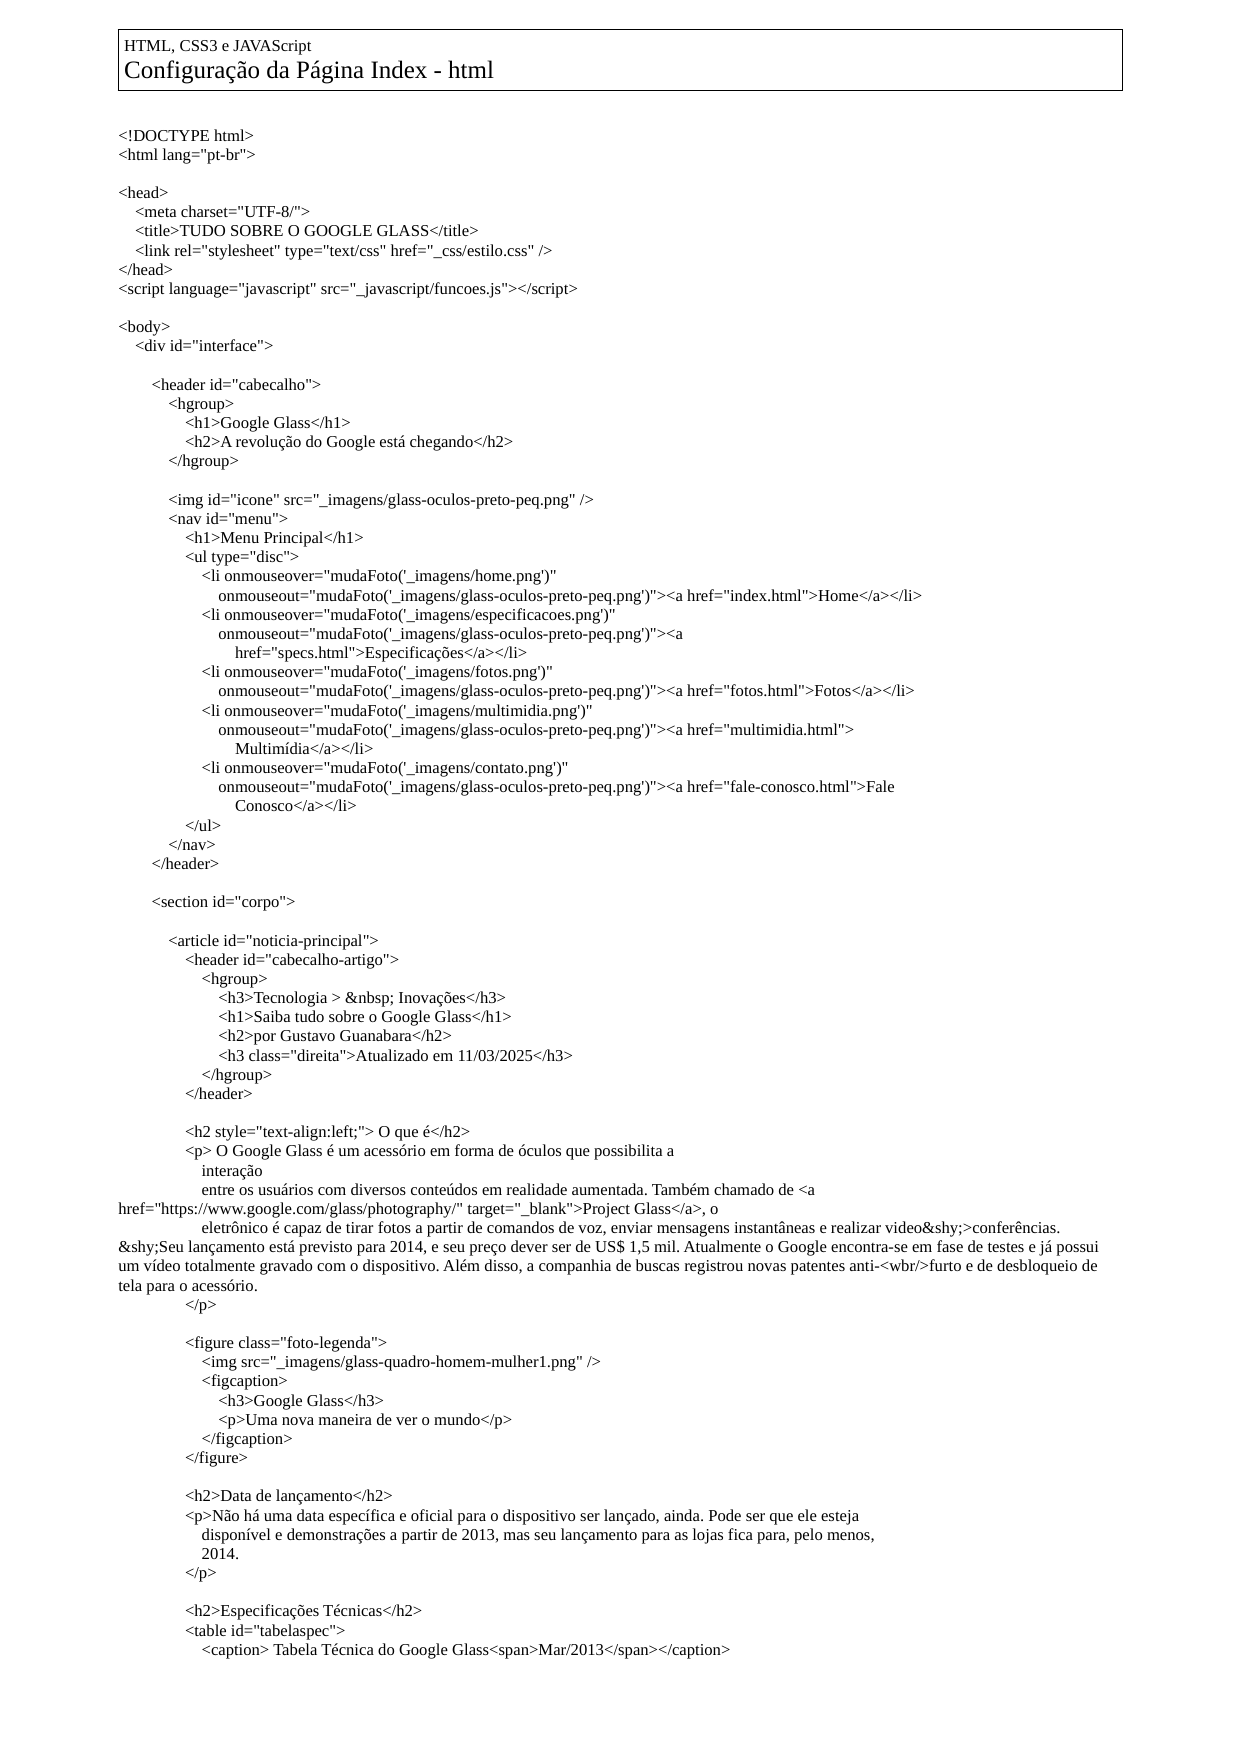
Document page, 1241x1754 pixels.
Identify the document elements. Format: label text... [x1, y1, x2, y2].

text <img src="_imagens/glass-quadro-homem-mulher1.png" /> [118, 1352, 1122, 1371]
text <h1>Google Glass</h1> [118, 413, 1122, 432]
text href="specs.html">Especificações</a></li> [118, 643, 1122, 662]
text <title>TUDO SOBRE O GOOGLE GLASS</title> [118, 221, 1122, 240]
text </hgroup> [118, 1064, 1122, 1084]
text interação [118, 1160, 1122, 1179]
text <p>Uma nova maneira de ver o mundo</p> [118, 1409, 1122, 1429]
text <p>Não há uma data específica e oficial para o dispositivo ser lançado, ainda. Pode ser que ele esteja [118, 1505, 1122, 1524]
text disponível e demonstrações a partir de 2013, mas seu lançamento para as lojas fica para, pelo menos, [118, 1524, 1122, 1544]
text <hgroup> [118, 394, 1122, 413]
text <body> [118, 317, 1122, 336]
text <li onmouseover="mudaFoto('_imagens/contato.png')" [118, 758, 1122, 777]
text <h3>Tecnologia > &nbsp; Inovações</h3> [118, 988, 1122, 1007]
text <li onmouseover="mudaFoto('_imagens/multimidia.png')" [118, 700, 1122, 719]
text </p> [118, 1294, 1122, 1314]
text eletrônico é capaz de tirar fotos a partir de comandos de voz, enviar mensagens instantâneas e realizar video&shy;>conferências. &shy;Seu lançamento está previsto para 2014, e seu preço dever ser de US$ 1,5 mil. Atualmente o Google encontra-se em fase de testes e já possui um vídeo totalmente gravado com o dispositivo. Além disso, a companhia de buscas registrou novas patentes anti-<wbr/>furto e de desbloqueio de tela para o acessório. [118, 1218, 1122, 1294]
text <html lang="pt-br"> [118, 144, 1122, 164]
text </figure> [118, 1448, 1122, 1467]
text onmouseout="mudaFoto('_imagens/glass-oculos-preto-peq.png')"><a href="fale-conosco.html">Fale [118, 777, 1122, 796]
text <h2>A revolução do Google está chegando</h2> [118, 432, 1122, 451]
text <h3>Google Glass</h3> [118, 1390, 1122, 1409]
text <figure class="foto-legenda"> [118, 1333, 1122, 1352]
text <h2>Data de lançamento</h2> [118, 1486, 1122, 1505]
text <head> [118, 183, 1122, 202]
text entre os usuários com diversos conteúdos em realidade aumentada. Também chamado de <a href="https://www.google.com/glass/photography/" target="_blank">Project Glass</a>, o [118, 1179, 1122, 1218]
text <header id="cabecalho"> [118, 374, 1122, 394]
text onmouseout="mudaFoto('_imagens/glass-oculos-preto-peq.png')"><a href="multimidia.html"> [118, 719, 1122, 739]
text <section id="corpo"> [118, 892, 1122, 911]
text 2014. [118, 1544, 1122, 1563]
text <h3 class="direita">Atualizado em 11/03/2025</h3> [118, 1045, 1122, 1064]
text onmouseout="mudaFoto('_imagens/glass-oculos-preto-peq.png')"><a href="index.html">Home</a></li> [118, 585, 1122, 604]
text <h1>Saiba tudo sobre o Google Glass</h1> [118, 1007, 1122, 1026]
text <caption> Tabela Técnica do Google Glass<span>Mar/2013</span></caption> [118, 1639, 1122, 1659]
text <hgroup> [118, 969, 1122, 988]
text <h2 style="text-align:left;"> O que é</h2> [118, 1122, 1122, 1141]
text onmouseout="mudaFoto('_imagens/glass-oculos-preto-peq.png')"><a [118, 624, 1122, 643]
text </p> [118, 1563, 1122, 1582]
text <h2>por Gustavo Guanabara</h2> [118, 1026, 1122, 1045]
text <h2>Especificações Técnicas</h2> [118, 1601, 1122, 1620]
text </head> [118, 259, 1122, 279]
text <li onmouseover="mudaFoto('_imagens/especificacoes.png')" [118, 604, 1122, 624]
text <nav id="menu"> [118, 509, 1122, 528]
text </nav> [118, 834, 1122, 854]
text </ul> [118, 815, 1122, 834]
text <link rel="stylesheet" type="text/css" href="_css/estilo.css" /> [118, 240, 1122, 259]
text <!DOCTYPE html> [118, 125, 1122, 144]
text </header> [118, 1084, 1122, 1103]
text <img id="icone" src="_imagens/glass-oculos-preto-peq.png" /> [118, 489, 1122, 509]
text Conosco</a></li> [118, 796, 1122, 815]
text <table id="tabelaspec"> [118, 1620, 1122, 1639]
text <h1>Menu Principal</h1> [118, 528, 1122, 547]
text <figcaption> [118, 1371, 1122, 1390]
text onmouseout="mudaFoto('_imagens/glass-oculos-preto-peq.png')"><a href="fotos.html">Fotos</a></li> [118, 681, 1122, 700]
text </hgroup> [118, 451, 1122, 470]
text Multimídia</a></li> [118, 739, 1122, 758]
text <script language="javascript" src="_javascript/funcoes.js"></script> [118, 279, 1122, 298]
text <header id="cabecalho-artigo"> [118, 949, 1122, 969]
text <li onmouseover="mudaFoto('_imagens/fotos.png')" [118, 662, 1122, 681]
text <meta charset="UTF-8/"> [118, 202, 1122, 221]
text <article id="noticia-principal"> [118, 930, 1122, 949]
text </figcaption> [118, 1429, 1122, 1448]
text <div id="interface"> [118, 336, 1122, 355]
text <p> O Google Glass é um acessório em forma de óculos que possibilita a [118, 1141, 1122, 1160]
text <ul type="disc"> [118, 547, 1122, 566]
text <li onmouseover="mudaFoto('_imagens/home.png')" [118, 566, 1122, 585]
text </header> [118, 854, 1122, 873]
